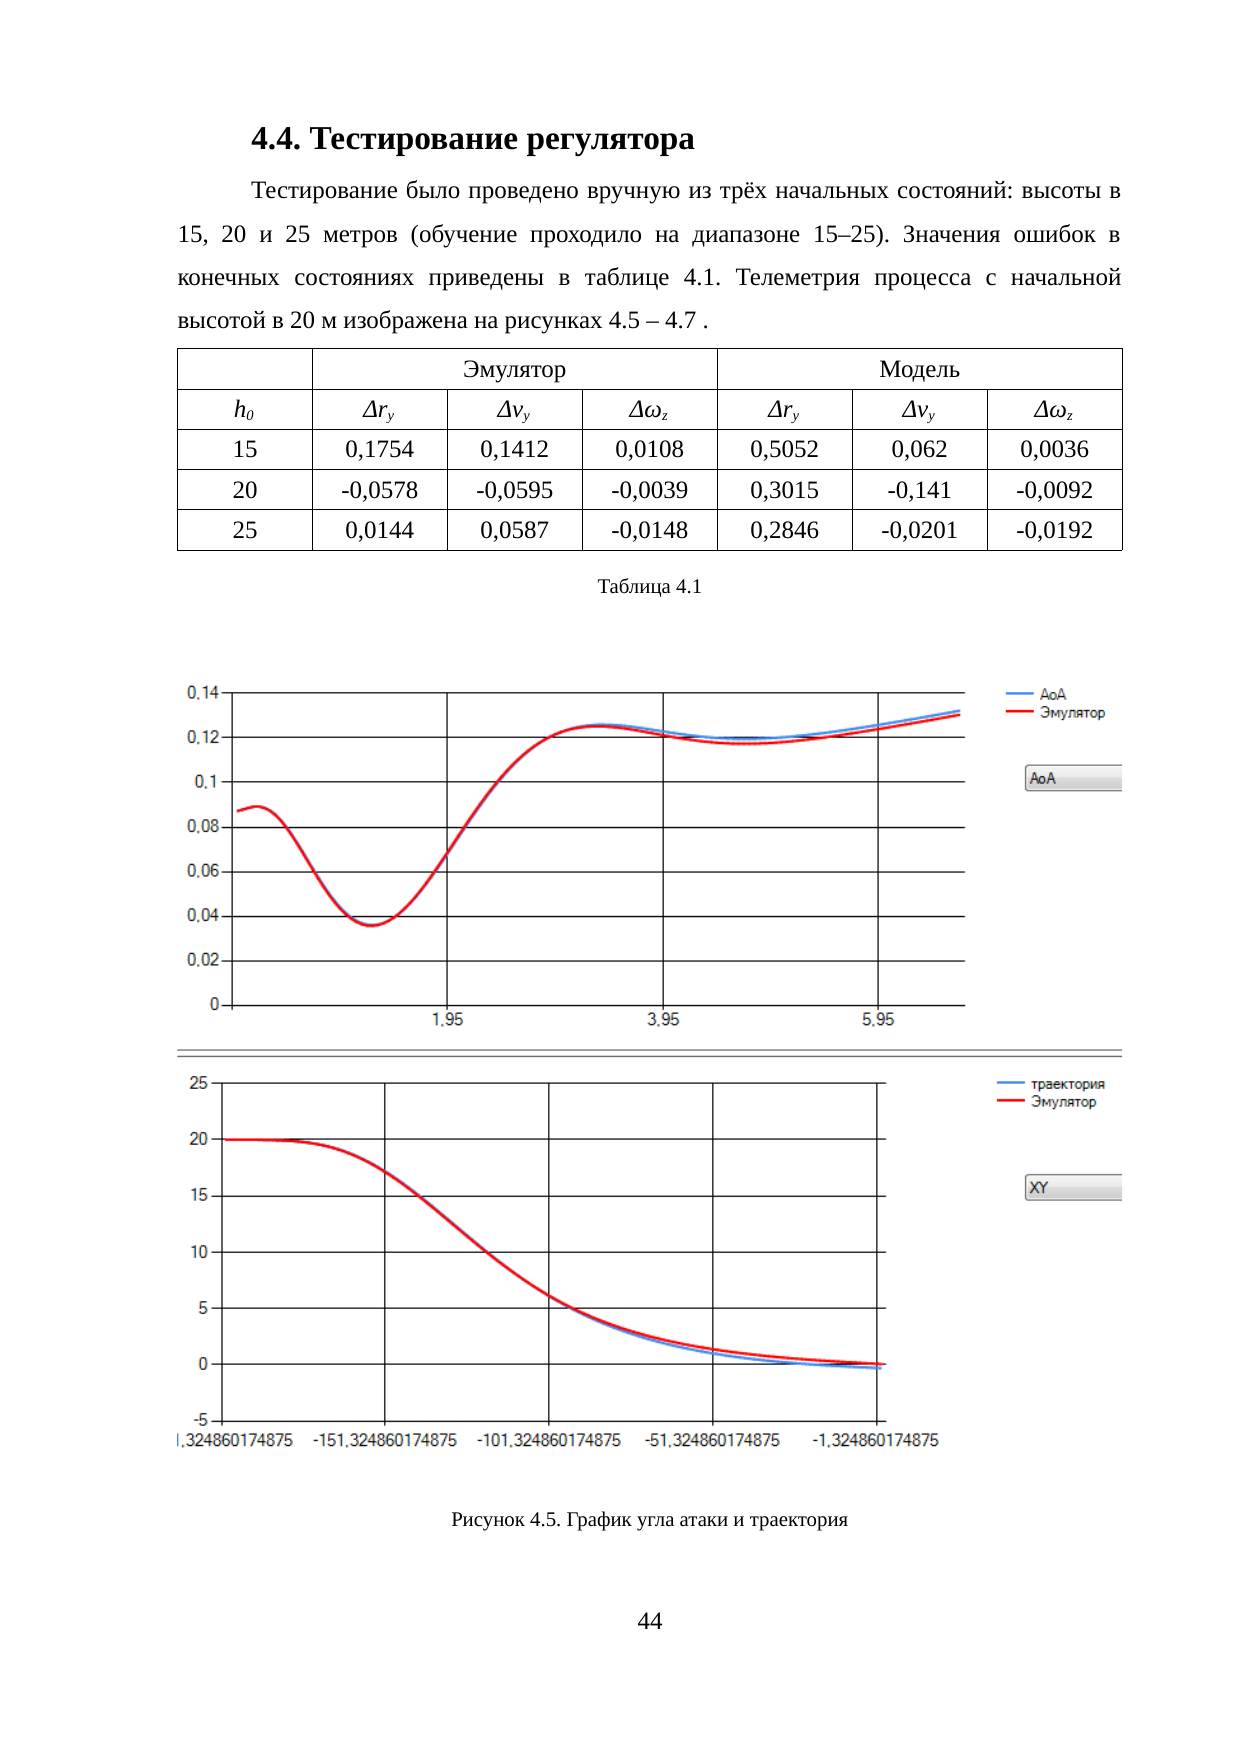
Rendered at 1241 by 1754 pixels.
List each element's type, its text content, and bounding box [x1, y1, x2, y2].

table_cell -0,141 [853, 470, 987, 509]
table_cell 0,1754 [313, 430, 447, 469]
table_cell 0,5052 [718, 430, 852, 469]
table_cell -0,0148 [583, 510, 717, 550]
table_cell -0,0578 [313, 470, 447, 509]
picture [177, 678, 1123, 1459]
table_cell 0,3015 [718, 470, 852, 509]
table_cell Δry [313, 390, 447, 429]
table_cell 0,0144 [313, 510, 447, 550]
table_cell 25 [178, 510, 312, 550]
table_cell -0,0039 [583, 470, 717, 509]
table_cell Δry [718, 390, 852, 429]
text Рисунок 4.5. График угла атаки и траектория [177, 1507, 1122, 1531]
table_cell 0,0587 [448, 510, 582, 550]
table_cell 0,2846 [718, 510, 852, 550]
table_cell Δωz [988, 390, 1122, 429]
table_cell h0 [178, 390, 312, 429]
table_cell -0,0595 [448, 470, 582, 509]
table_cell Δvy [448, 390, 582, 429]
table_header Эмулятор [313, 349, 717, 388]
table_cell Δvy [853, 390, 987, 429]
table_cell 0,0108 [583, 430, 717, 469]
table_cell 0,1412 [448, 430, 582, 469]
table_header Модель [718, 349, 1122, 388]
table_cell -0,0201 [853, 510, 987, 550]
text Тестирование было проведено вручную из трёх начальных состояний: высоты в 15, 20 и 25 метров (обучение проходило на диапазоне 15–25). Значения ошибок в конечных состояниях приведены в таблице 4.1. Телеметрия процесса с начальной высотой в 20 м изображена на рисунках 4.5 – 4.7 . [177, 176, 1122, 334]
table_cell 0,0036 [988, 430, 1122, 469]
table_cell 15 [178, 430, 312, 469]
text Таблица 4.1 [177, 574, 1122, 598]
table_header [178, 349, 312, 388]
table_cell Δωz [583, 390, 717, 429]
subtitle 4.4. Тестирование регулятора [251, 118, 1122, 156]
table_cell 20 [178, 470, 312, 509]
table_cell -0,0092 [988, 470, 1122, 509]
table_cell -0,0192 [988, 510, 1122, 550]
table_cell 0,062 [853, 430, 987, 469]
